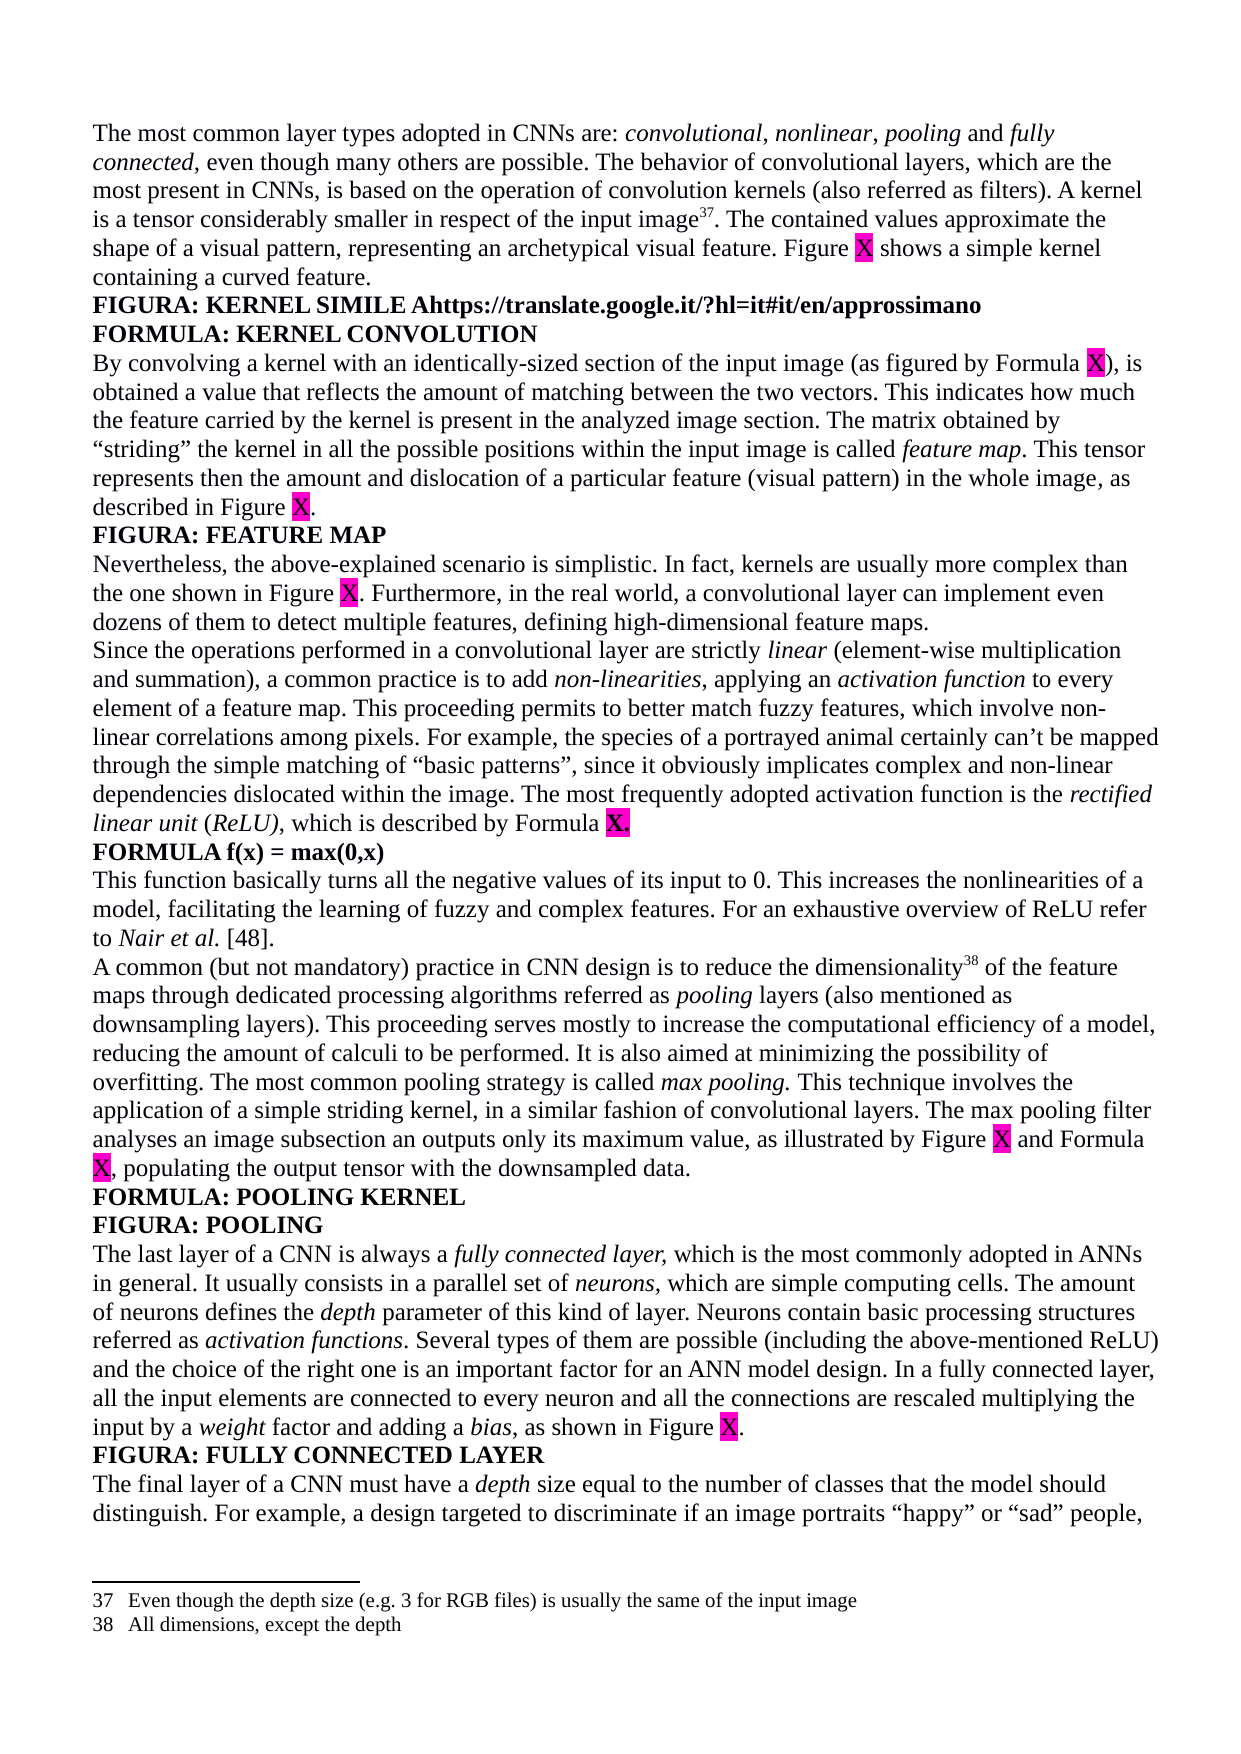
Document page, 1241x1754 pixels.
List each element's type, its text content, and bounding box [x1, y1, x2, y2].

text The final layer of a CNN must have a depth size equal to the number of classes that the model should distinguish. For example, a design targeted to discriminate if an image portraits “happy” or “sad” people, [92, 1469, 1160, 1527]
text FORMULA f(x) = max(0,x) [92, 837, 1160, 866]
text FIGURA: FULLY CONNECTED LAYER [92, 1441, 1160, 1469]
text A common (but not mandatory) practice in CNN design is to reduce the dimensionality of the feature maps through dedicated processing algorithms referred as pooling layers (also mentioned as downsampling layers). This proceeding serves mostly to increase the computational efficiency of a model, reducing the amount of calculi to be performed. It is also aimed at minimizing the possibility of overfitting. The most common pooling strategy is called max pooling. This technique involves the application of a simple striding kernel, in a similar fashion of convolutional layers. The max pooling filter analyses an image subsection an outputs only its maximum value, as illustrated by Figure X and Formula X, populating the output tensor with the downsampled data. [92, 952, 1160, 1182]
text FIGURA: KERNEL SIMILE Ahttps://translate.google.it/?hl=it#it/en/approssimano [92, 291, 1160, 319]
text FORMULA: KERNEL CONVOLUTION [92, 319, 1160, 348]
text All dimensions, except the depth [92, 1612, 1160, 1636]
text The last layer of a CNN is always a fully connected layer, which is the most commonly adopted in ANNs in general. It usually consists in a parallel set of neurons, which are simple computing cells. The amount of neurons defines the depth parameter of this kind of layer. Neurons contain basic processing structures referred as activation functions. Several types of them are possible (including the above-mentioned ReLU) and the choice of the right one is an important factor for an ANN model design. In a fully connected layer, all the input elements are connected to every neuron and all the connections are rescaled multiplying the input by a weight factor and adding a bias, as shown in Figure X. [92, 1239, 1160, 1441]
text FIGURA: FEATURE MAP [92, 521, 1160, 549]
text This function basically turns all the negative values of its input to 0. This increases the nonlinearities of a model, facilitating the learning of fuzzy and complex features. For an exhaustive overview of ReLU refer to Nair et al. [48]. [92, 866, 1160, 952]
text FORMULA: POOLING KERNEL [92, 1182, 1160, 1211]
text By convolving a kernel with an identically-sized section of the input image (as figured by Formula X), is obtained a value that reflects the amount of matching between the two vectors. This indicates how much the feature carried by the kernel is present in the analyzed image section. The matrix obtained by “striding” the kernel in all the possible positions within the input image is called feature map. This tensor represents then the amount and dislocation of a particular feature (visual pattern) in the whole image, as described in Figure X. [92, 348, 1160, 521]
text FIGURA: POOLING [92, 1211, 1160, 1239]
text Nevertheless, the above-explained scenario is simplistic. In fact, kernels are usually more complex than the one shown in Figure X. Furthermore, in the real world, a convolutional layer can implement even dozens of them to detect multiple features, defining high-dimensional feature maps. [92, 549, 1160, 636]
text Since the operations performed in a convolutional layer are strictly linear (element-wise multiplication and summation), a common practice is to add non-linearities, applying an activation function to every element of a feature map. This proceeding permits to better match fuzzy features, which involve non-linear correlations among pixels. For example, the species of a portrayed animal certainly can’t be mapped through the simple matching of “basic patterns”, since it obviously implicates complex and non-linear dependencies dislocated within the image. The most frequently adopted activation function is the rectified linear unit (ReLU), which is described by Formula X. [92, 636, 1160, 837]
text The most common layer types adopted in CNNs are: convolutional, nonlinear, pooling and fully connected, even though many others are possible. The behavior of convolutional layers, which are the most present in CNNs, is based on the operation of convolution kernels (also referred as filters). A kernel is a tensor considerably smaller in respect of the input image. The contained values approximate the shape of a visual pattern, representing an archetypical visual feature. Figure X shows a simple kernel containing a curved feature. [92, 118, 1160, 291]
text Even though the depth size (e.g. 3 for RGB files) is usually the same of the input image [92, 1588, 1160, 1612]
